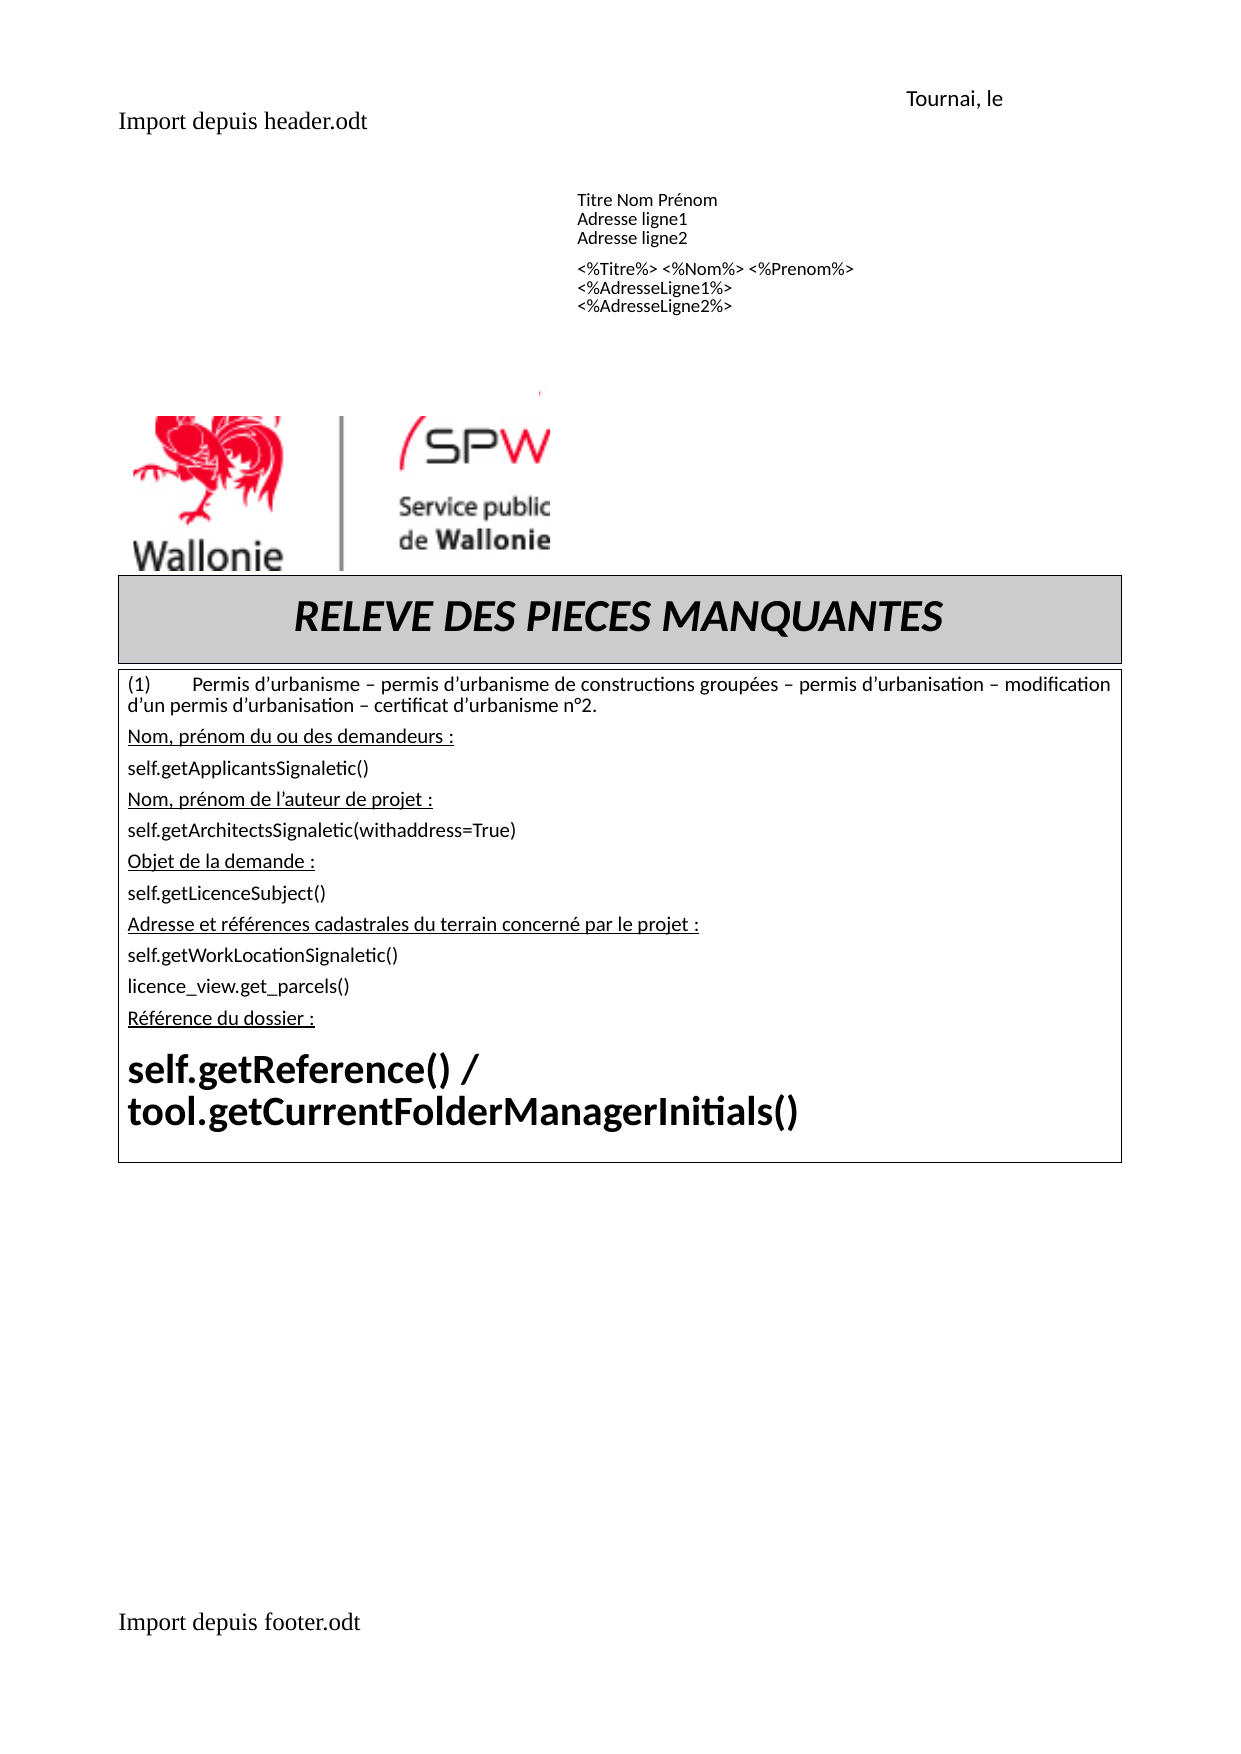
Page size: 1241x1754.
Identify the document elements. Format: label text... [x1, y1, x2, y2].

picture [133, 364, 550, 571]
text self.getWorkLocationSignaletic() [119, 944, 1121, 968]
text <%Titre%> <%Nom%> <%Prenom%> <%AdresseLigne1%> <%AdresseLigne2%> [577, 261, 1028, 317]
text Titre Nom Prénom Adresse ligne1 Adresse ligne2 [577, 192, 1028, 249]
text Nom, prénom de l’auteur de projet : [119, 787, 1121, 811]
text RELEVE DES PIECES MANQUANTES [119, 594, 1121, 639]
text Import depuis header.odt [118, 107, 539, 135]
list Permis d’urbanisme – permis d’urbanisme de constructions groupées – permis d’urbanisation – modification d’un permis d’urbanisation – certificat d’urbanisme n°2. [119, 673, 1121, 718]
text Adresse et références cadastrales du terrain concerné par le projet : [119, 912, 1121, 936]
text Objet de la demande : [119, 850, 1121, 874]
text Nom, prénom du ou des demandeurs : [119, 725, 1121, 749]
title self.getReference() / tool.getCurrentFolderManagerInitials() [119, 1049, 1121, 1135]
text Tournai, le [118, 89, 1122, 112]
text self.getArchitectsSignaletic(withaddress=True) [119, 819, 1121, 843]
text [118, 135, 539, 416]
text licence_view.get_parcels() [119, 975, 1121, 999]
text Référence du dossier : [119, 1006, 1121, 1030]
text self.getLicenceSubject() [119, 881, 1121, 905]
text self.getApplicantsSignaletic() [119, 756, 1121, 780]
